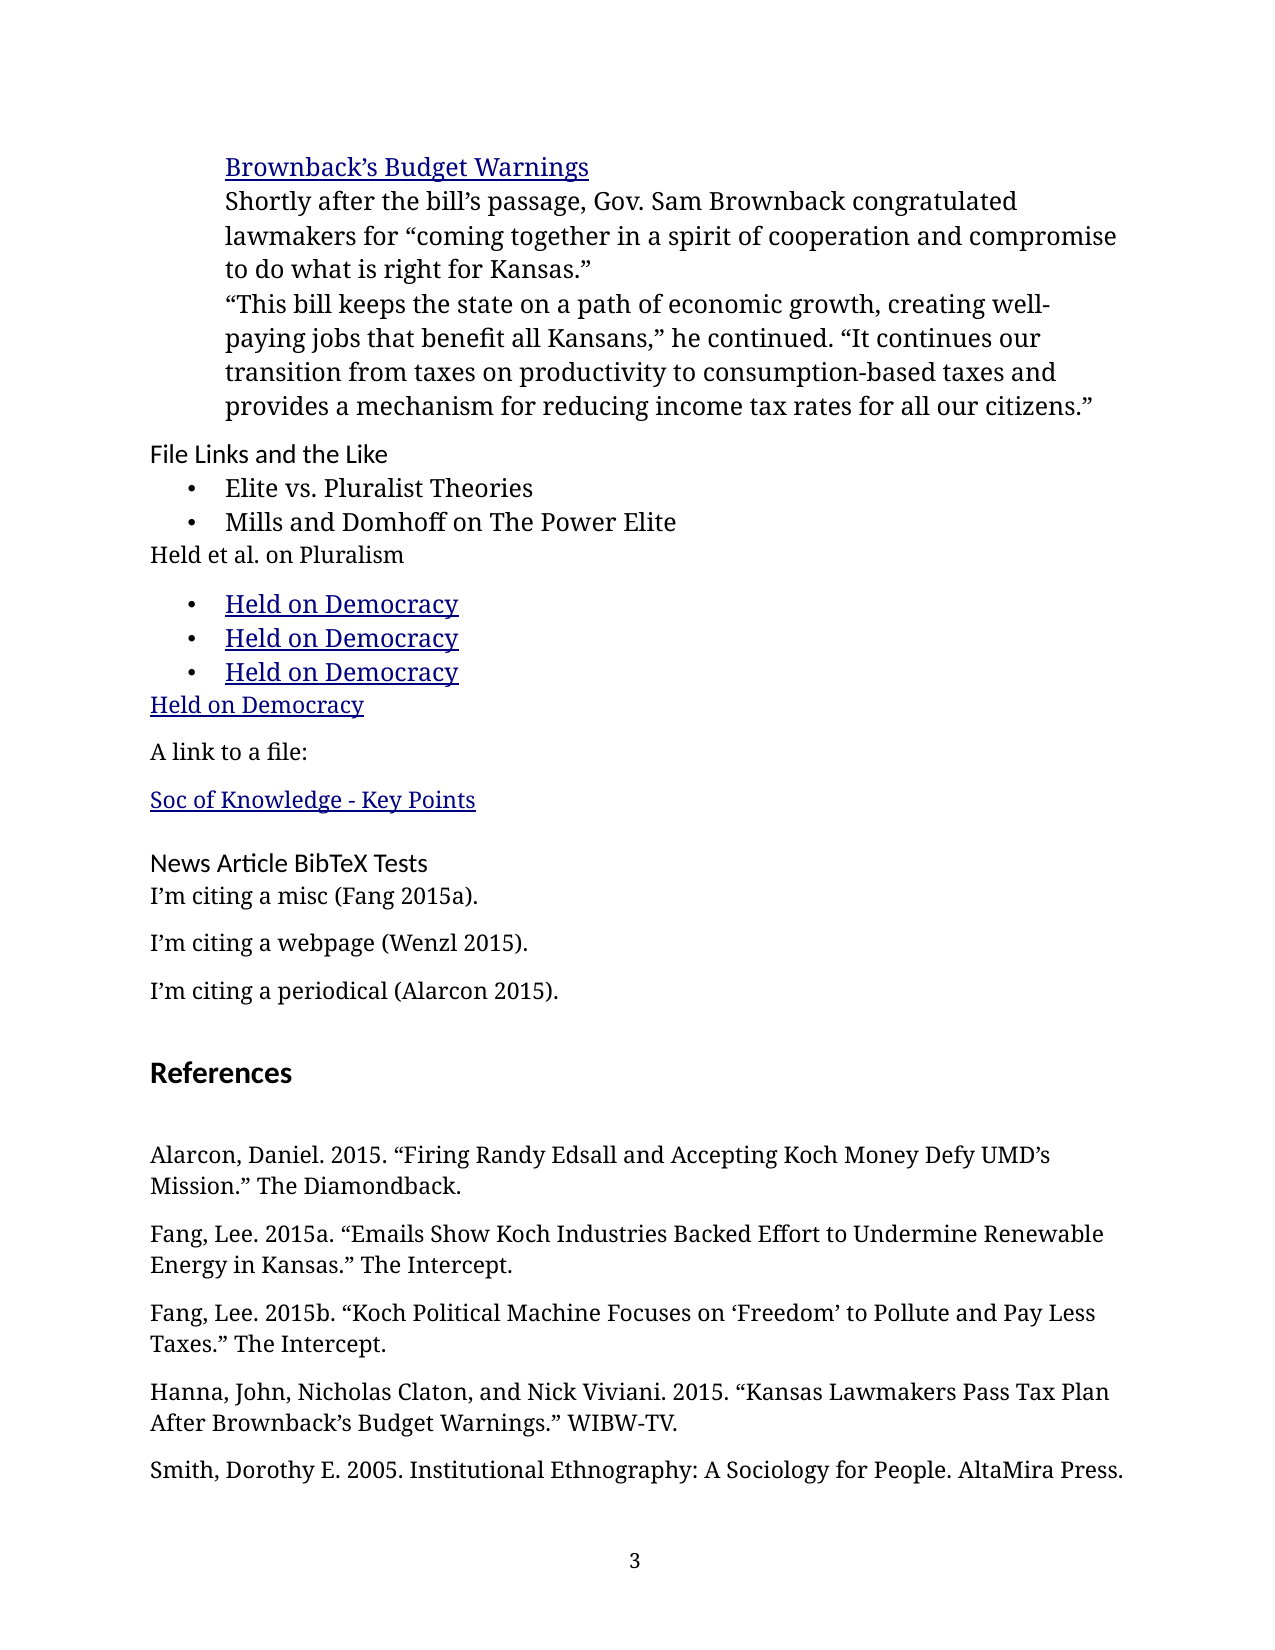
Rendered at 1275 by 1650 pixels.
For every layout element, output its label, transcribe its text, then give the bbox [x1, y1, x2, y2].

list Held on Democracy [187, 654, 1125, 688]
text Hanna, John, Nicholas Claton, and Nick Viviani. 2015. “Kansas Lawmakers Pass Tax Plan After Brownback’s Budget Warnings.” WIBW-TV. [150, 1376, 1125, 1438]
subtitle File Links and the Like [150, 437, 1125, 471]
list “This bill keeps the state on a path of economic growth, creating well-paying jobs that benefit all Kansans,” he continued. “It continues our transition from taxes on productivity to consumption-based taxes and provides a mechanism for reducing income tax rates for all our citizens.” [187, 286, 1125, 422]
text Fang, Lee. 2015b. “Koch Political Machine Focuses on ‘Freedom’ to Pollute and Pay Less Taxes.” The Intercept. [150, 1297, 1125, 1359]
subtitle News Article BibTeX Tests [150, 847, 1125, 880]
text Fang, Lee. 2015a. “Emails Show Koch Industries Backed Effort to Undermine Renewable Energy in Kansas.” The Intercept. [150, 1218, 1125, 1280]
text A link to a file: [150, 736, 1125, 767]
text Held et al. on Pluralism [150, 539, 1125, 570]
text Held on Democracy [150, 688, 1125, 720]
text Soc of Knowledge - Key Points [150, 784, 1125, 815]
list Shortly after the bill’s passage, Gov. Sam Brownback congratulated lawmakers for “coming together in a spirit of cooperation and compromise to do what is right for Kansas.” [187, 184, 1125, 286]
list Brownback’s Budget Warnings [187, 150, 1125, 184]
text I’m citing a webpage (Wenzl 2015). [150, 927, 1125, 959]
text I’m citing a periodical (Alarcon 2015). [150, 975, 1125, 1006]
list Held on Democracy [187, 586, 1125, 620]
subtitle References [150, 1053, 1125, 1091]
text I’m citing a misc (Fang 2015a). [150, 880, 1125, 911]
text Smith, Dorothy E. 2005. Institutional Ethnography: A Sociology for People. AltaMira Press. [150, 1454, 1125, 1486]
text Alarcon, Daniel. 2015. “Firing Randy Edsall and Accepting Koch Money Defy UMD’s Mission.” The Diamondback. [150, 1139, 1125, 1201]
list Elite vs. Pluralist Theories [187, 471, 1125, 504]
list Held on Democracy [187, 620, 1125, 654]
list Mills and Domhoff on The Power Elite [187, 504, 1125, 539]
